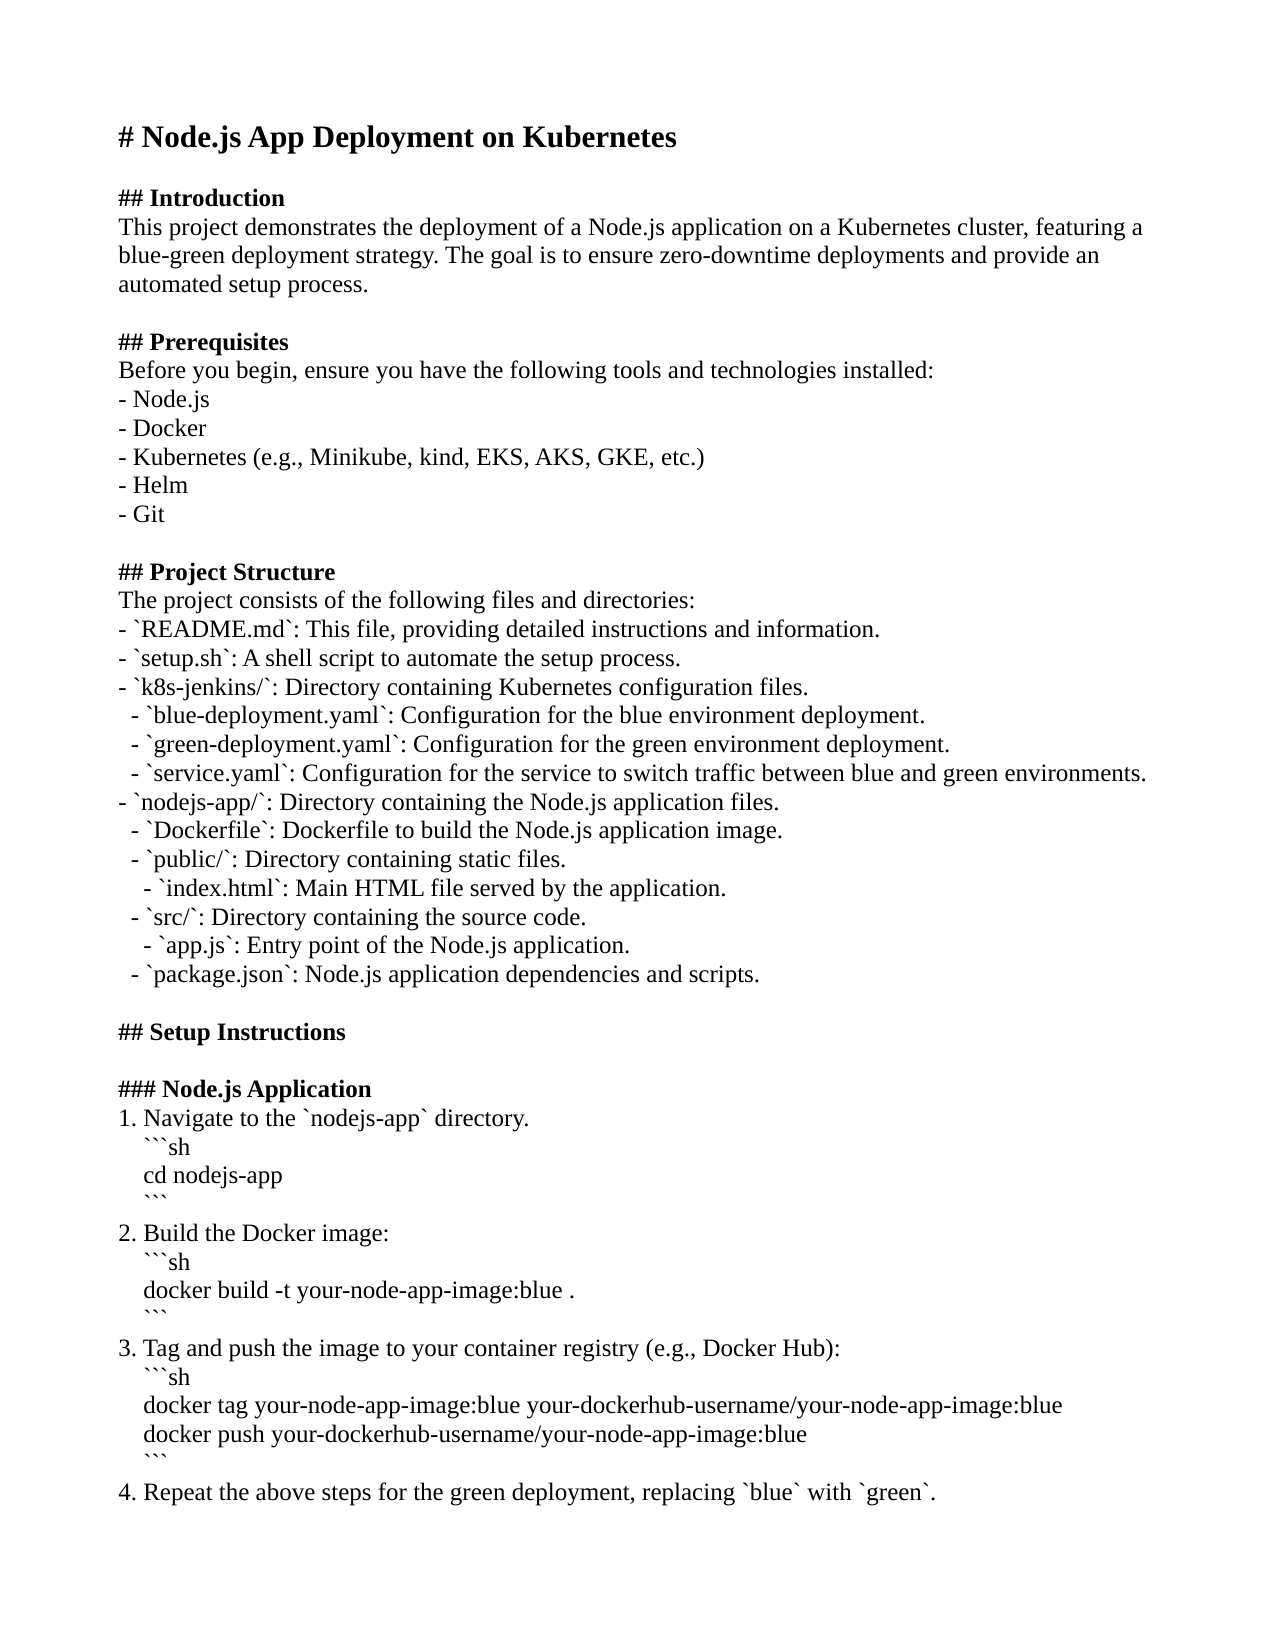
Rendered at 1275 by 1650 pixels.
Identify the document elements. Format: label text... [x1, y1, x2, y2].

text # Node.js App Deployment on Kubernetes [118, 118, 1157, 154]
text ```sh [118, 1362, 1157, 1390]
text - Docker [118, 413, 1157, 442]
text - `service.yaml`: Configuration for the service to switch traffic between blue and green environments. [118, 758, 1157, 787]
text ## Prerequisites [118, 327, 1157, 355]
text cd nodejs-app [118, 1160, 1157, 1189]
text - `Dockerfile`: Dockerfile to build the Node.js application image. [118, 815, 1157, 844]
text - `package.json`: Node.js application dependencies and scripts. [118, 959, 1157, 988]
text docker push your-dockerhub-username/your-node-app-image:blue [118, 1419, 1157, 1448]
text This project demonstrates the deployment of a Node.js application on a Kubernetes cluster, featuring a blue-green deployment strategy. The goal is to ensure zero-downtime deployments and provide an automated setup process. [118, 212, 1157, 298]
text - `index.html`: Main HTML file served by the application. [118, 873, 1157, 902]
text - `k8s-jenkins/`: Directory containing Kubernetes configuration files. [118, 672, 1157, 700]
text Before you begin, ensure you have the following tools and technologies installed: [118, 355, 1157, 384]
text 4. Repeat the above steps for the green deployment, replacing `blue` with `green`. [118, 1477, 1157, 1505]
text - Git [118, 499, 1157, 528]
text ``` [118, 1448, 1157, 1477]
text The project consists of the following files and directories: [118, 585, 1157, 614]
text ## Project Structure [118, 557, 1157, 585]
text - `nodejs-app/`: Directory containing the Node.js application files. [118, 787, 1157, 815]
text ```sh [118, 1247, 1157, 1275]
text ```sh [118, 1132, 1157, 1160]
text ``` [118, 1189, 1157, 1218]
text docker tag your-node-app-image:blue your-dockerhub-username/your-node-app-image:blue [118, 1390, 1157, 1419]
text - `setup.sh`: A shell script to automate the setup process. [118, 643, 1157, 672]
text - `src/`: Directory containing the source code. [118, 902, 1157, 930]
text - Kubernetes (e.g., Minikube, kind, EKS, AKS, GKE, etc.) [118, 442, 1157, 470]
text ### Node.js Application [118, 1074, 1157, 1103]
text ## Introduction [118, 183, 1157, 212]
text 3. Tag and push the image to your container registry (e.g., Docker Hub): [118, 1333, 1157, 1362]
text - `green-deployment.yaml`: Configuration for the green environment deployment. [118, 729, 1157, 758]
text - `README.md`: This file, providing detailed instructions and information. [118, 614, 1157, 643]
text ``` [118, 1304, 1157, 1333]
text - `blue-deployment.yaml`: Configuration for the blue environment deployment. [118, 700, 1157, 729]
text ## Setup Instructions [118, 1017, 1157, 1045]
text - `public/`: Directory containing static files. [118, 844, 1157, 873]
text 2. Build the Docker image: [118, 1218, 1157, 1247]
text 1. Navigate to the `nodejs-app` directory. [118, 1103, 1157, 1132]
text - Node.js [118, 384, 1157, 413]
text docker build -t your-node-app-image:blue . [118, 1275, 1157, 1304]
text - `app.js`: Entry point of the Node.js application. [118, 930, 1157, 959]
text - Helm [118, 470, 1157, 499]
